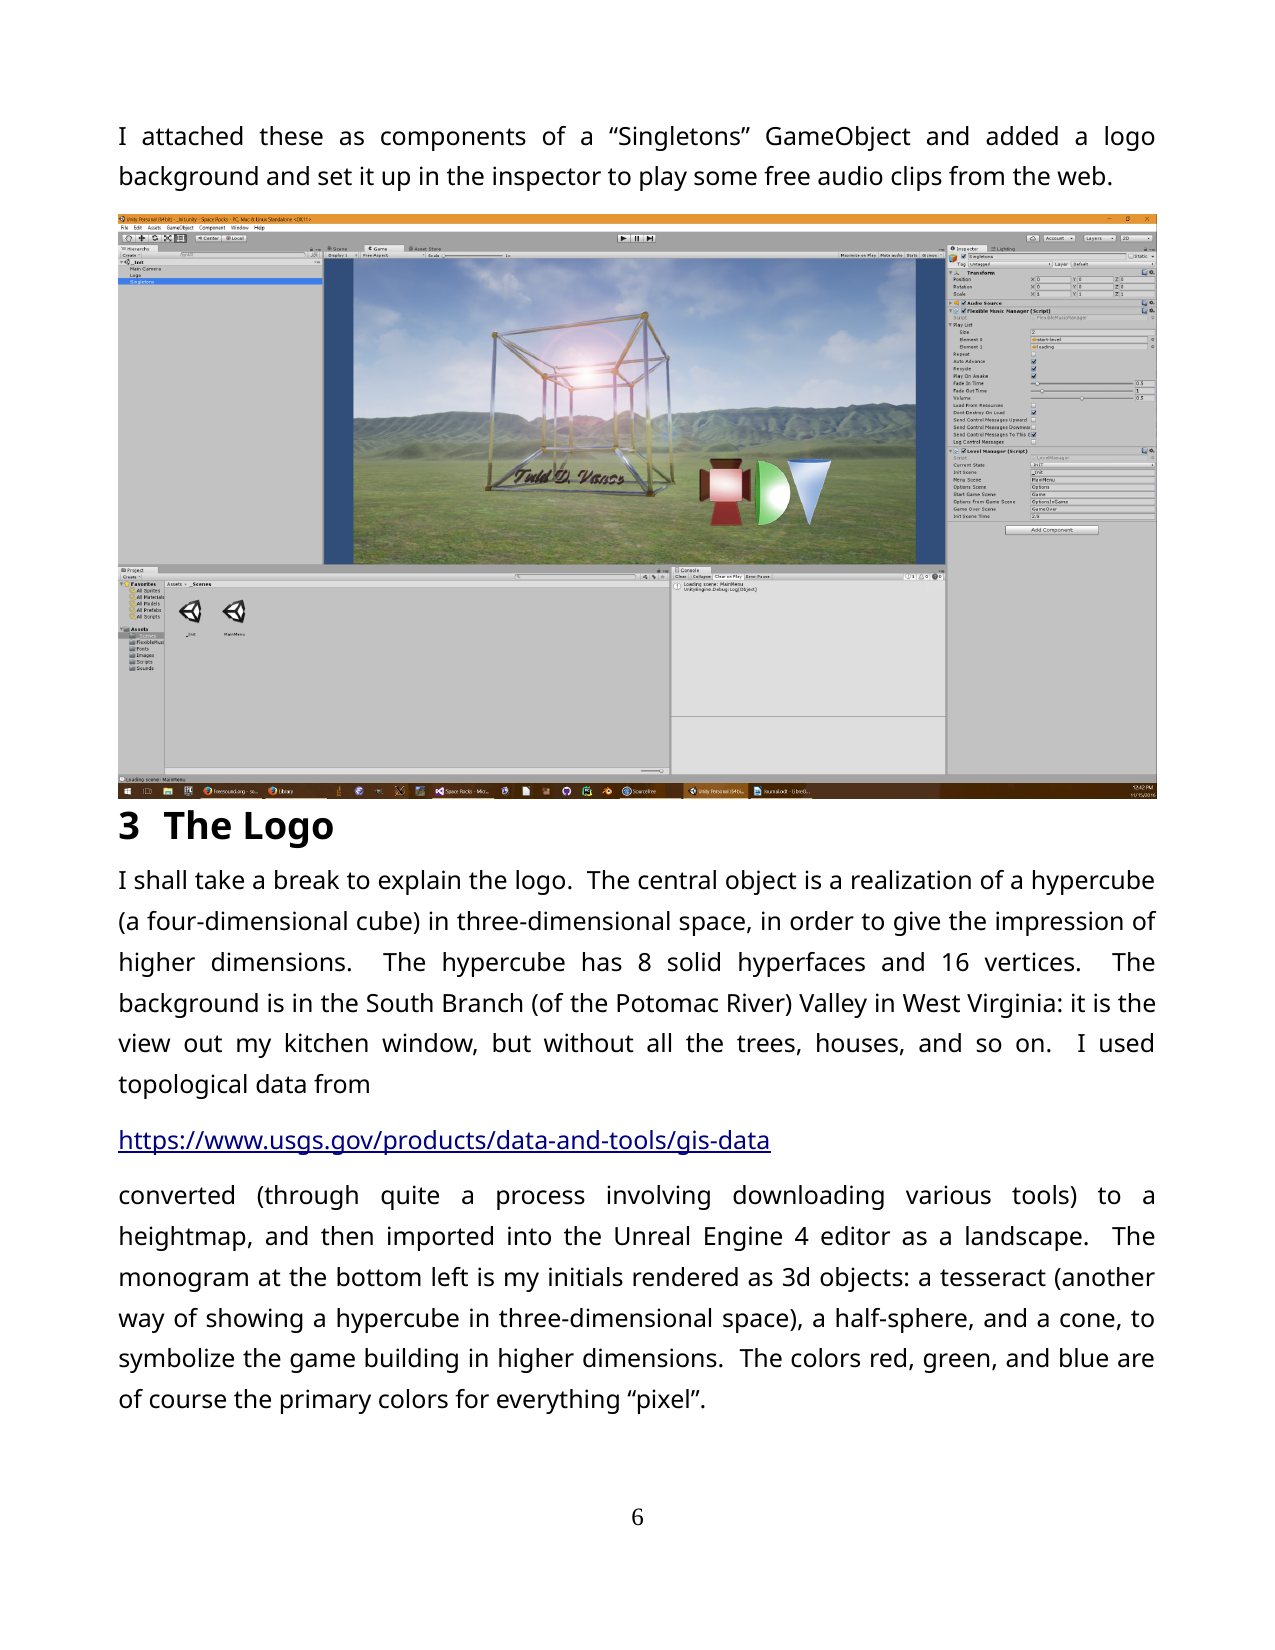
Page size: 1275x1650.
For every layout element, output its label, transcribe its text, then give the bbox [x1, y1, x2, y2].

text I shall take a break to explain the logo. The central object is a realization of a hypercube (a four-dimensional cube) in three-dimensional space, in order to give the impression of higher dimensions. The hypercube has 8 solid hyperfaces and 16 vertices. The background is in the South Branch (of the Potomac River) Valley in West Virginia: it is the view out my kitchen window, but without all the trees, houses, and so on. I used topological data from [118, 863, 1157, 1101]
text converted (through quite a process involving downloading various tools) to a heightmap, and then imported into the Unreal Engine 4 editor as a landscape. The monogram at the bottom left is my initials rendered as 3d objects: a tesseract (another way of showing a hypercube in three-dimensional space), a half-sphere, and a cone, to symbolize the game building in higher dimensions. The colors red, green, and blue are of course the primary colors for everything “pixel”. [118, 1178, 1157, 1416]
text https://www.usgs.gov/products/data-and-tools/gis-data [118, 1122, 1157, 1156]
text I attached these as components of a “Singletons” GameObject and added a logo background and set it up in the inspector to play some free audio clips from the web. [118, 118, 1157, 193]
subtitle The Logo [118, 799, 1157, 850]
picture [118, 214, 1157, 799]
